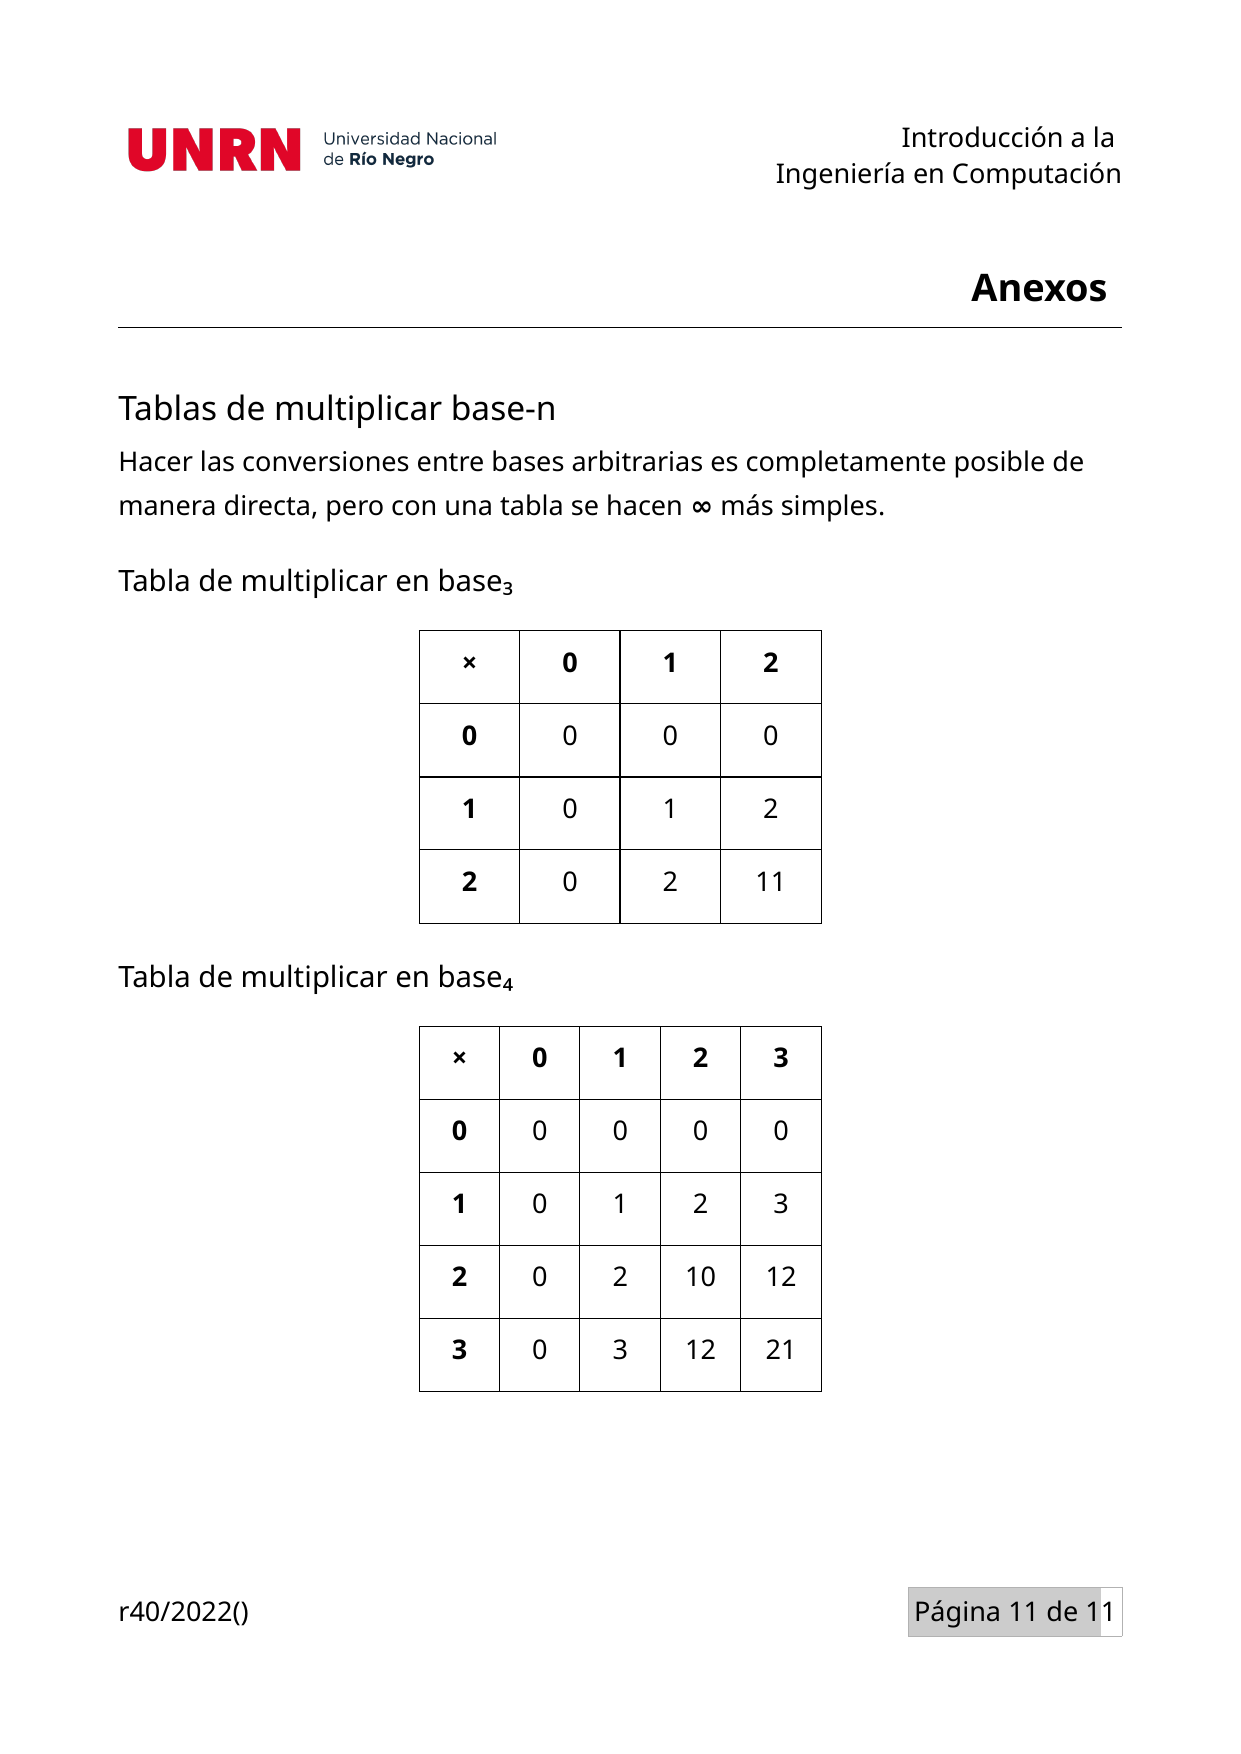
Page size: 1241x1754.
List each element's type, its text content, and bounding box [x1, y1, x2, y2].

table_cell 12 [741, 1246, 821, 1318]
table_cell 10 [661, 1246, 740, 1318]
table_cell 2 [661, 1173, 740, 1245]
table_header 0 [520, 631, 619, 703]
table_cell 0 [741, 1100, 821, 1172]
picture [118, 118, 505, 180]
table_header 1 [580, 1027, 660, 1099]
table_header 2 [661, 1027, 740, 1099]
table_cell 2 [420, 850, 519, 922]
table_cell 0 [621, 704, 720, 776]
table_cell 0 [520, 704, 619, 776]
table_cell 0 [420, 1100, 499, 1172]
table_cell 0 [500, 1319, 579, 1391]
table_header 1 [621, 631, 720, 703]
table_cell 2 [621, 850, 720, 922]
subtitle Tabla de multiplicar en base₄ [118, 956, 1122, 996]
table_cell 12 [661, 1319, 740, 1391]
table_cell 11 [721, 850, 821, 922]
table_header 2 [721, 631, 821, 703]
table_cell 2 [721, 778, 821, 849]
table_header 0 [500, 1027, 579, 1099]
table_cell 0 [520, 778, 619, 849]
table_header × [420, 631, 519, 703]
table_cell 1 [420, 1173, 499, 1245]
subtitle Tablas de multiplicar base-n [118, 384, 1122, 430]
table_cell 21 [741, 1319, 821, 1391]
table_cell 1 [420, 778, 519, 849]
table_cell 2 [580, 1246, 660, 1318]
table_cell 0 [580, 1100, 660, 1172]
table_cell 0 [500, 1173, 579, 1245]
subtitle Anexos [118, 246, 1122, 327]
table_cell 0 [500, 1100, 579, 1172]
table_header 3 [741, 1027, 821, 1099]
table_cell 3 [580, 1319, 660, 1391]
table_cell 0 [420, 704, 519, 776]
table_cell 0 [721, 704, 821, 776]
table_cell 3 [741, 1173, 821, 1245]
text Hacer las conversiones entre bases arbitrarias es completamente posible de manera directa, pero con una tabla se hacen ∞ más simples. [118, 443, 1122, 524]
table_cell 1 [621, 778, 720, 849]
subtitle Tabla de multiplicar en base₃ [118, 560, 1122, 600]
table_header × [420, 1027, 499, 1099]
table_cell 0 [520, 850, 619, 922]
table_cell 0 [500, 1246, 579, 1318]
table_cell 2 [420, 1246, 499, 1318]
table_cell 0 [661, 1100, 740, 1172]
table_cell 1 [580, 1173, 660, 1245]
table_cell 3 [420, 1319, 499, 1391]
